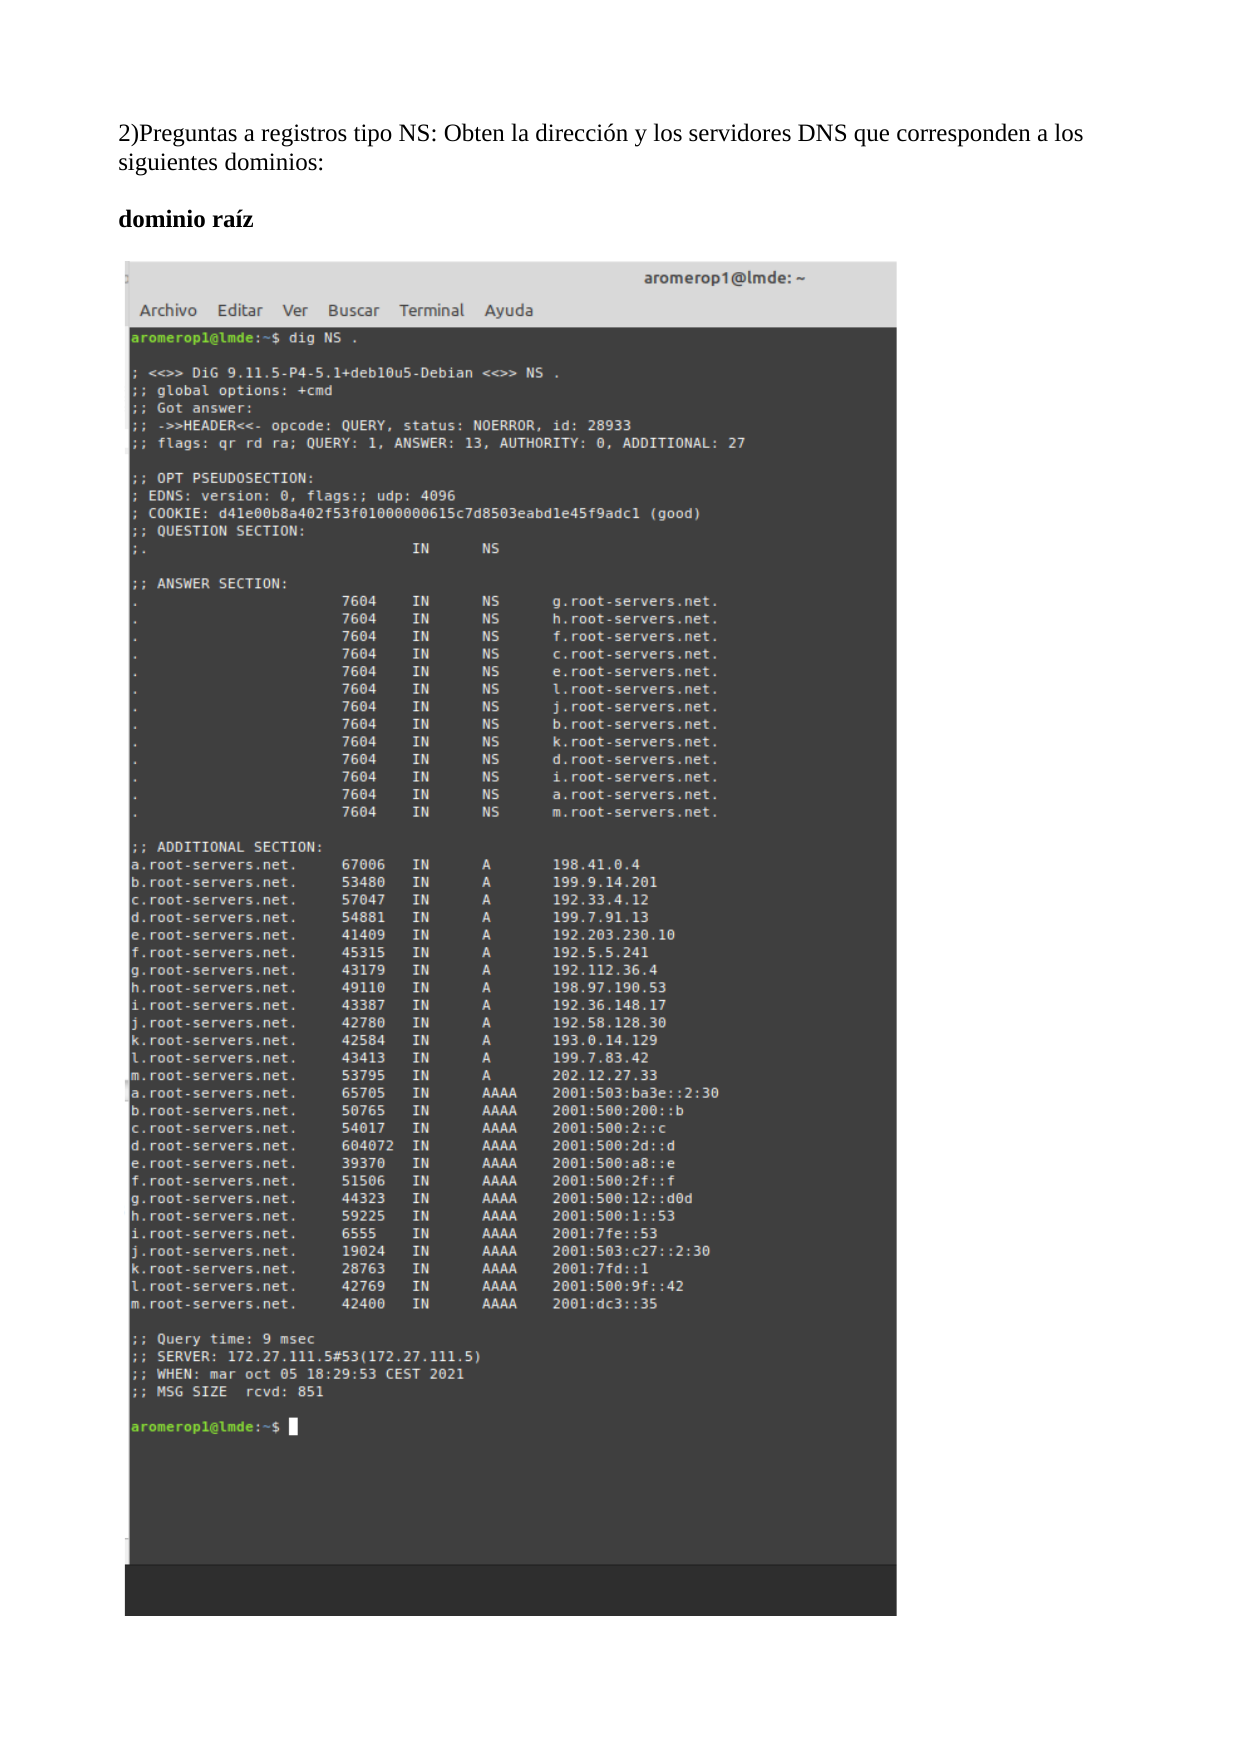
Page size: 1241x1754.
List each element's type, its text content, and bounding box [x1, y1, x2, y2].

text 2)Preguntas a registros tipo NS: Obten la dirección y los servidores DNS que corresponden a los siguientes dominios: [118, 118, 1122, 176]
picture [558, 261, 897, 1616]
text dominio raíz [118, 204, 1122, 233]
